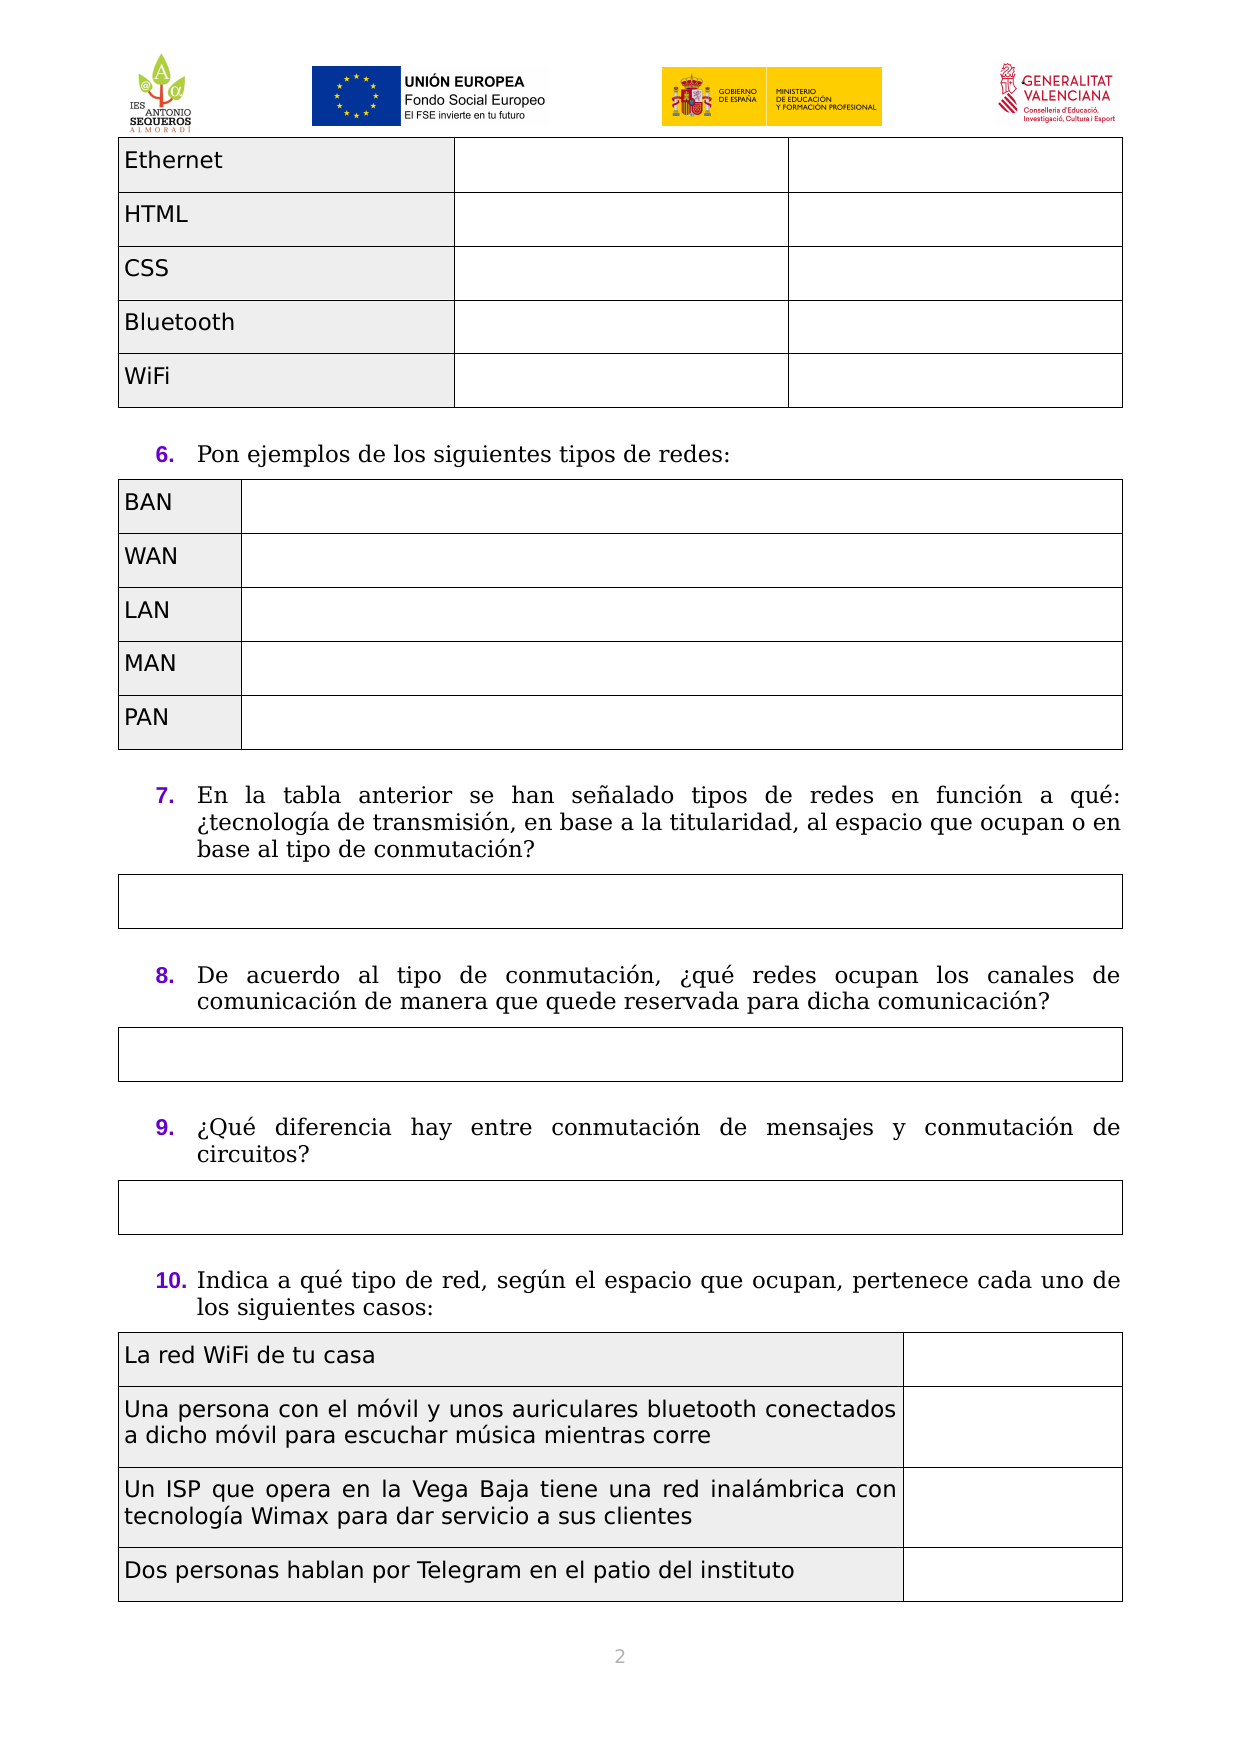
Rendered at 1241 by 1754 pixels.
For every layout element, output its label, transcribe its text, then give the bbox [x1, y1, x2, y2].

table_cell Dos personas hablan por Telegram en el patio del instituto [119, 1548, 903, 1601]
list De acuerdo al tipo de conmutación, ¿qué redes ocupan los canales de comunicación de manera que quede reservada para dicha comunicación? [155, 962, 1122, 1015]
list En la tabla anterior se han señalado tipos de redes en función a qué: ¿tecnología de transmisión, en base a la titularidad, al espacio que ocupan o en base al tipo de conmutación? [155, 782, 1122, 862]
table_cell [455, 193, 788, 246]
table_cell LAN [119, 588, 241, 641]
table_cell WAN [119, 534, 241, 587]
list Pon ejemplos de los siguientes tipos de redes: [155, 441, 1122, 468]
table_cell [242, 696, 1122, 749]
table_cell [904, 1468, 1122, 1547]
table_cell [455, 247, 788, 299]
list Indica a qué tipo de red, según el espacio que ocupan, pertenece cada uno de los siguientes casos: [155, 1267, 1122, 1321]
table_cell [904, 1548, 1122, 1601]
table_header [242, 480, 1122, 533]
table_cell HTML [119, 193, 454, 246]
list ¿Qué diferencia hay entre conmutación de mensajes y conmutación de circuitos? [155, 1114, 1122, 1168]
table_cell [789, 354, 1122, 407]
table_cell [455, 354, 788, 407]
table_cell [789, 138, 1122, 192]
table_header [119, 875, 1122, 928]
table_cell [789, 301, 1122, 353]
table_cell [789, 193, 1122, 246]
table_header [119, 1028, 1122, 1081]
table_header La red WiFi de tu casa [119, 1333, 903, 1386]
table_cell [904, 1387, 1122, 1467]
table_header BAN [119, 480, 241, 533]
table_cell [242, 588, 1122, 641]
table_cell [789, 247, 1122, 299]
table_cell Un ISP que opera en la Vega Baja tiene una red inalámbrica con tecnología Wimax para dar servicio a sus clientes [119, 1468, 903, 1547]
table_cell Ethernet [119, 138, 454, 192]
table_cell WiFi [119, 354, 454, 407]
table_cell Bluetooth [119, 301, 454, 353]
table_cell [242, 534, 1122, 587]
table_header [904, 1333, 1122, 1386]
table_cell [242, 642, 1122, 695]
table_header [119, 1181, 1122, 1233]
table_cell MAN [119, 642, 241, 695]
table_cell [455, 138, 788, 192]
table_cell Una persona con el móvil y unos auriculares bluetooth conectados a dicho móvil para escuchar música mientras corre [119, 1387, 903, 1467]
table_cell PAN [119, 696, 241, 749]
table_cell [455, 301, 788, 353]
table_cell CSS [119, 247, 454, 299]
